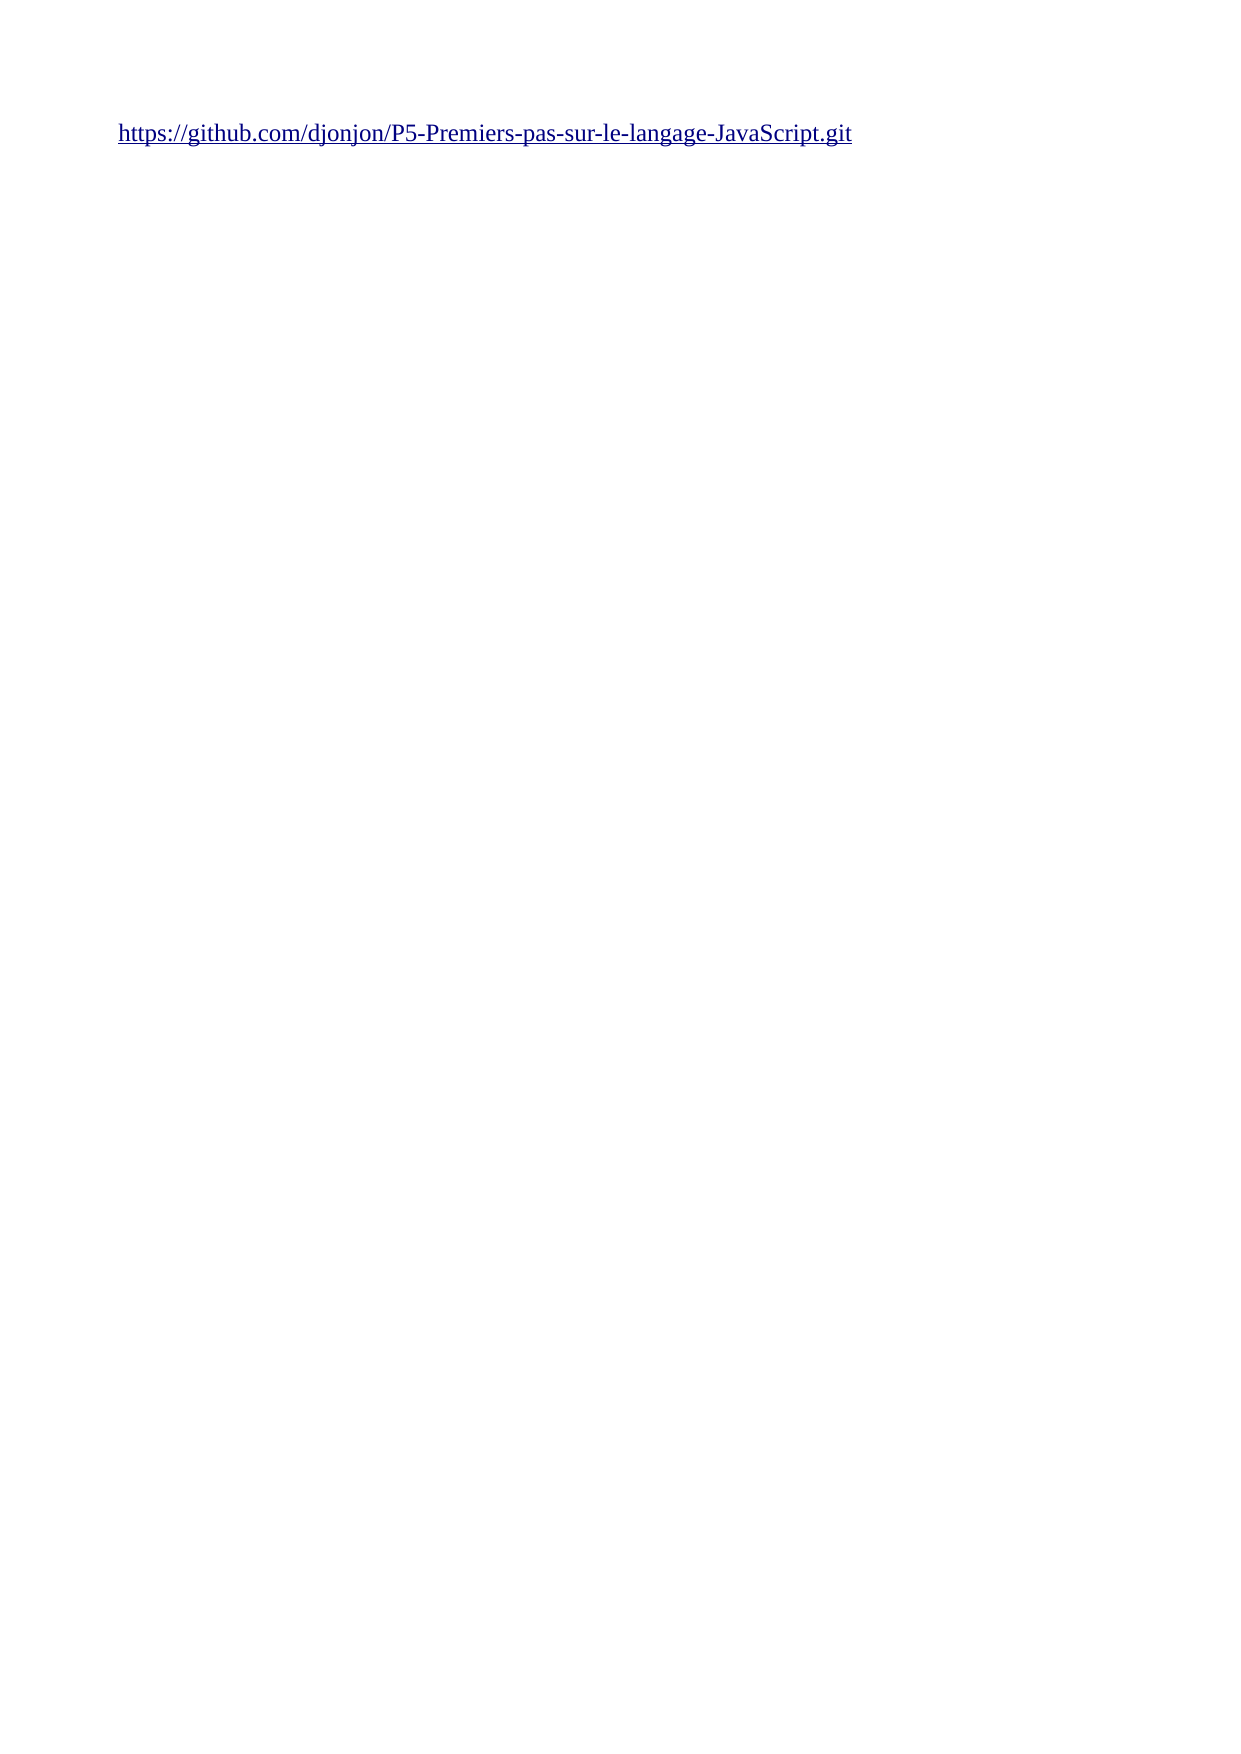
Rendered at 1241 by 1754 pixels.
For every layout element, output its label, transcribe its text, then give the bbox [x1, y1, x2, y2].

text https://github.com/djonjon/P5-Premiers-pas-sur-le-langage-JavaScript.git [118, 118, 1122, 147]
